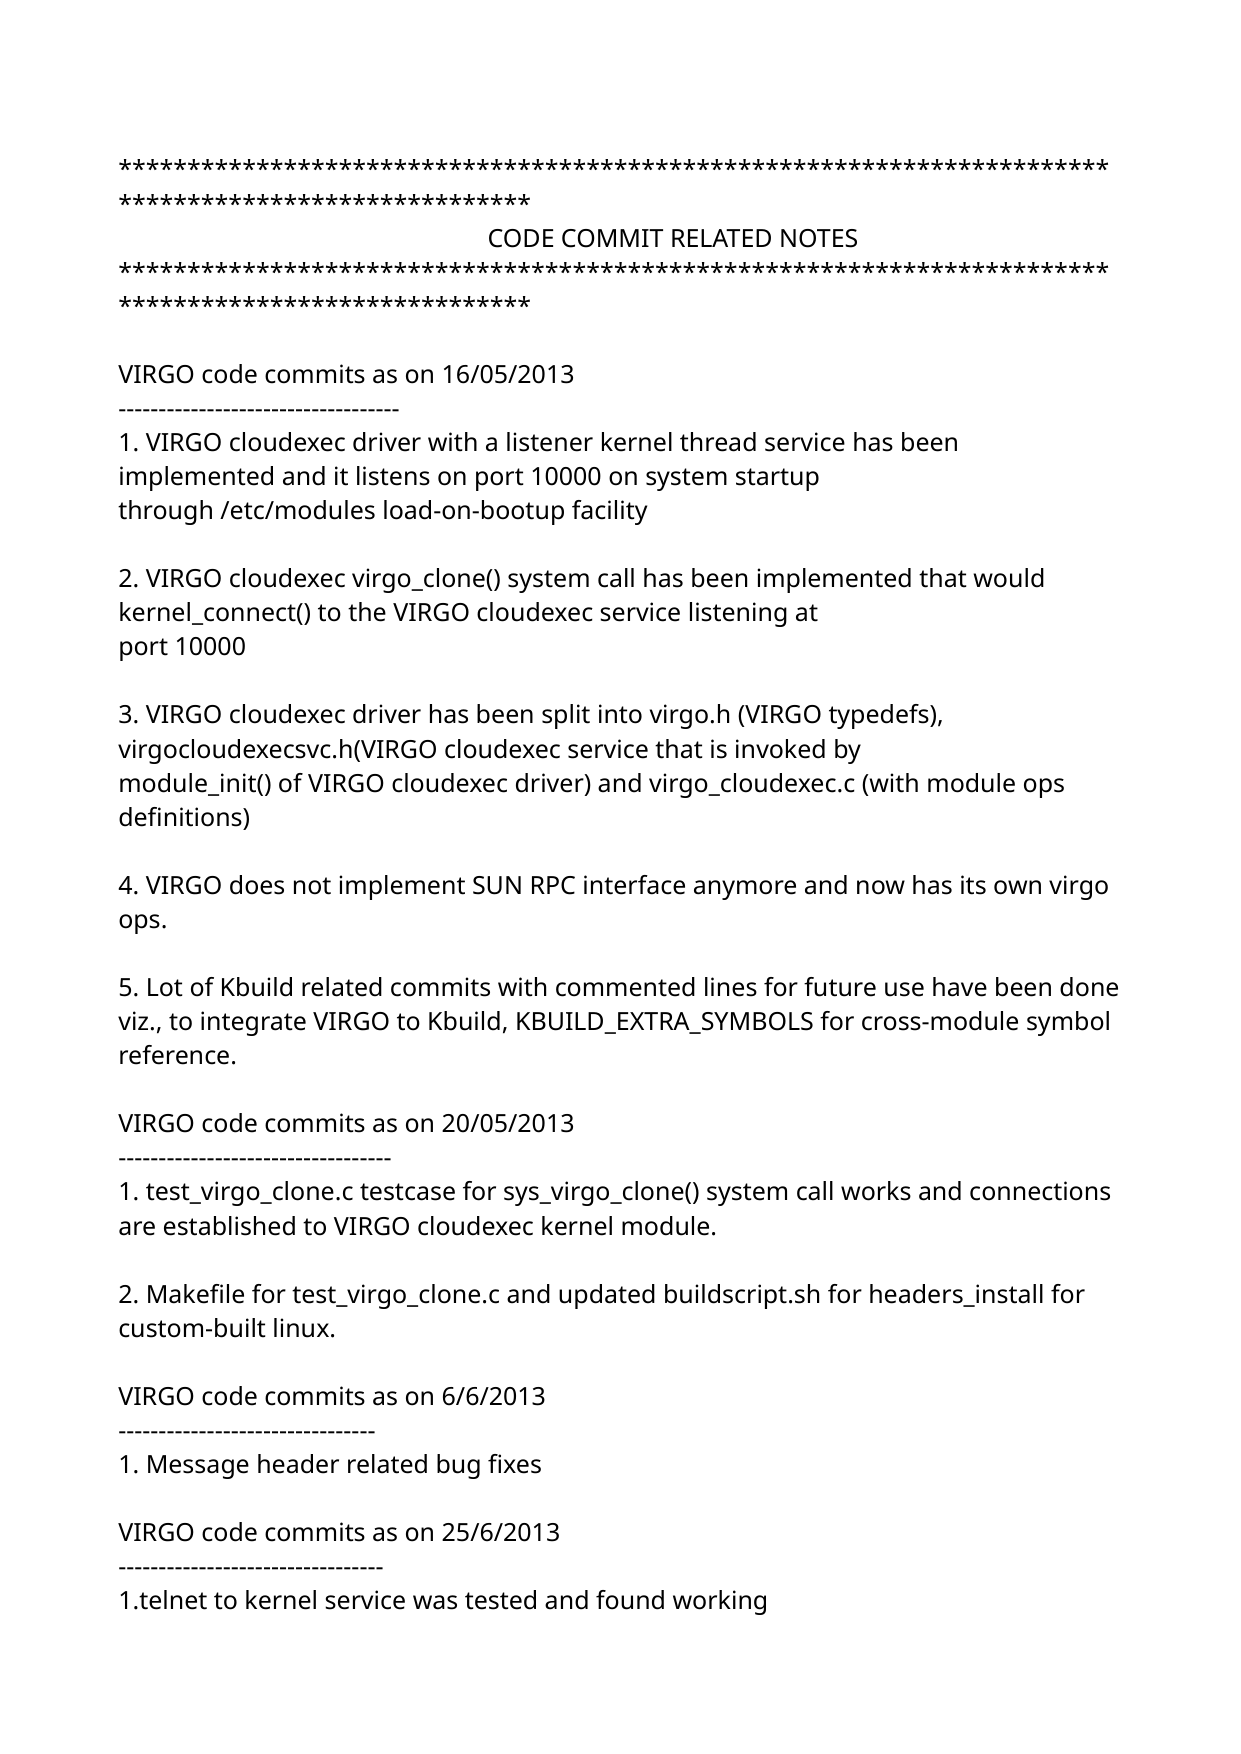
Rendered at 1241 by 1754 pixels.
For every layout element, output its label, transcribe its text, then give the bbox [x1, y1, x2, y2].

text 4. VIRGO does not implement SUN RPC interface anymore and now has its own virgo ops. [118, 867, 1122, 936]
text 1. Message header related bug fixes [118, 1447, 1122, 1481]
text ---------------------------------- [118, 1140, 1122, 1174]
text VIRGO code commits as on 6/6/2013 [118, 1378, 1122, 1412]
text port 10000 [118, 629, 1122, 663]
text VIRGO code commits as on 16/05/2013 [118, 357, 1122, 391]
text VIRGO code commits as on 20/05/2013 [118, 1106, 1122, 1140]
text ----------------------------------- [118, 391, 1122, 425]
text through /etc/modules load-on-bootup facility [118, 493, 1122, 527]
text --------------------------------- [118, 1549, 1122, 1583]
text 3. VIRGO cloudexec driver has been split into virgo.h (VIRGO typedefs), virgocloudexecsvc.h(VIRGO cloudexec service that is invoked by [118, 697, 1122, 765]
text CODE COMMIT RELATED NOTES [118, 220, 1122, 254]
text 2. Makefile for test_virgo_clone.c and updated buildscript.sh for headers_install for custom-built linux. [118, 1276, 1122, 1344]
text 1. test_virgo_clone.c testcase for sys_virgo_clone() system call works and connections are established to VIRGO cloudexec kernel module. [118, 1174, 1122, 1242]
text ****************************************************************************************************** [118, 254, 1122, 322]
text -------------------------------- [118, 1412, 1122, 1447]
text 2. VIRGO cloudexec virgo_clone() system call has been implemented that would kernel_connect() to the VIRGO cloudexec service listening at [118, 561, 1122, 629]
text module_init() of VIRGO cloudexec driver) and virgo_cloudexec.c (with module ops definitions) [118, 765, 1122, 833]
text VIRGO code commits as on 25/6/2013 [118, 1515, 1122, 1549]
text ****************************************************************************************************** [118, 152, 1122, 220]
text 1. VIRGO cloudexec driver with a listener kernel thread service has been implemented and it listens on port 10000 on system startup [118, 425, 1122, 493]
text 5. Lot of Kbuild related commits with commented lines for future use have been done viz., to integrate VIRGO to Kbuild, KBUILD_EXTRA_SYMBOLS for cross-module symbol reference. [118, 970, 1122, 1072]
text 1.telnet to kernel service was tested and found working [118, 1583, 1122, 1617]
